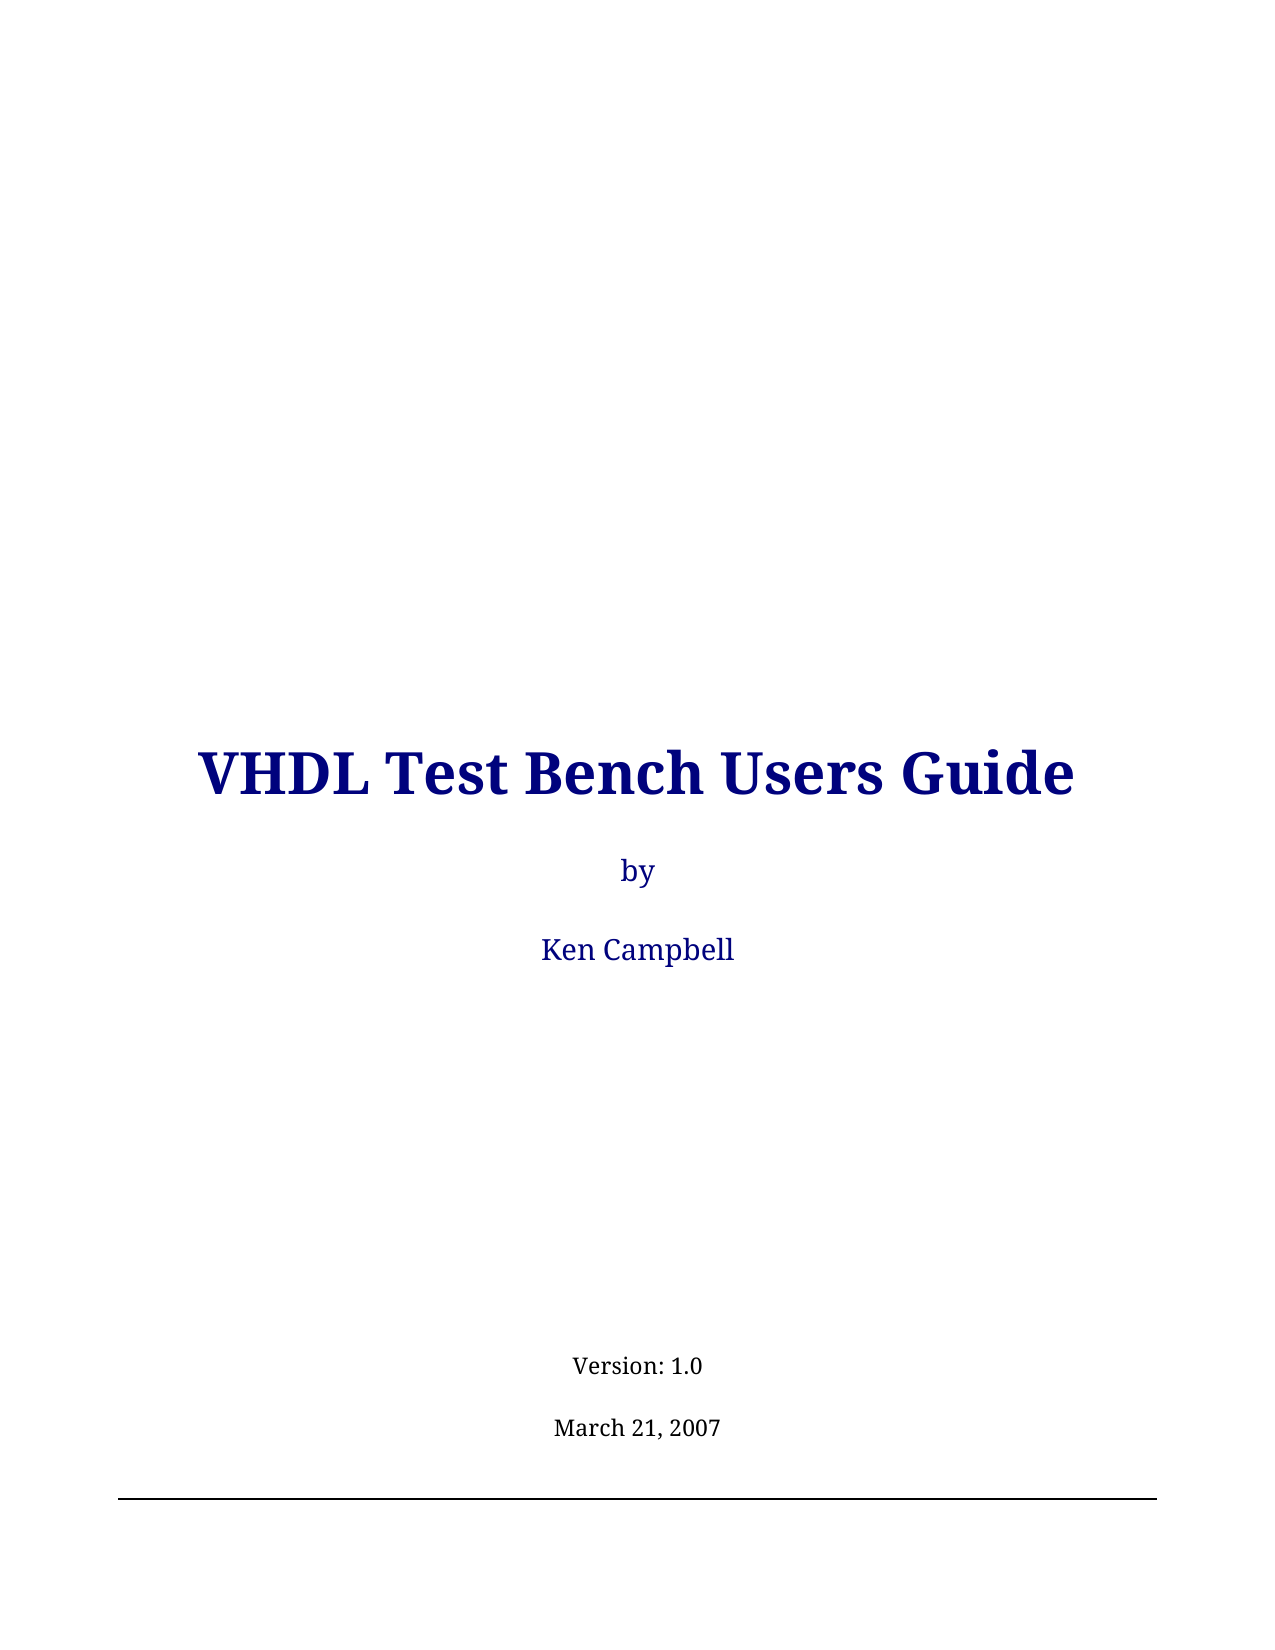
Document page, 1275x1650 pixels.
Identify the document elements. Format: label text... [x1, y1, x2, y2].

text Version: 1.0 [118, 1350, 1157, 1381]
text by [118, 851, 1157, 890]
text Ken Campbell [118, 930, 1157, 969]
text March 21, 2007 [118, 1412, 1157, 1443]
text VHDL Test Bench Users Guide [118, 732, 1157, 811]
